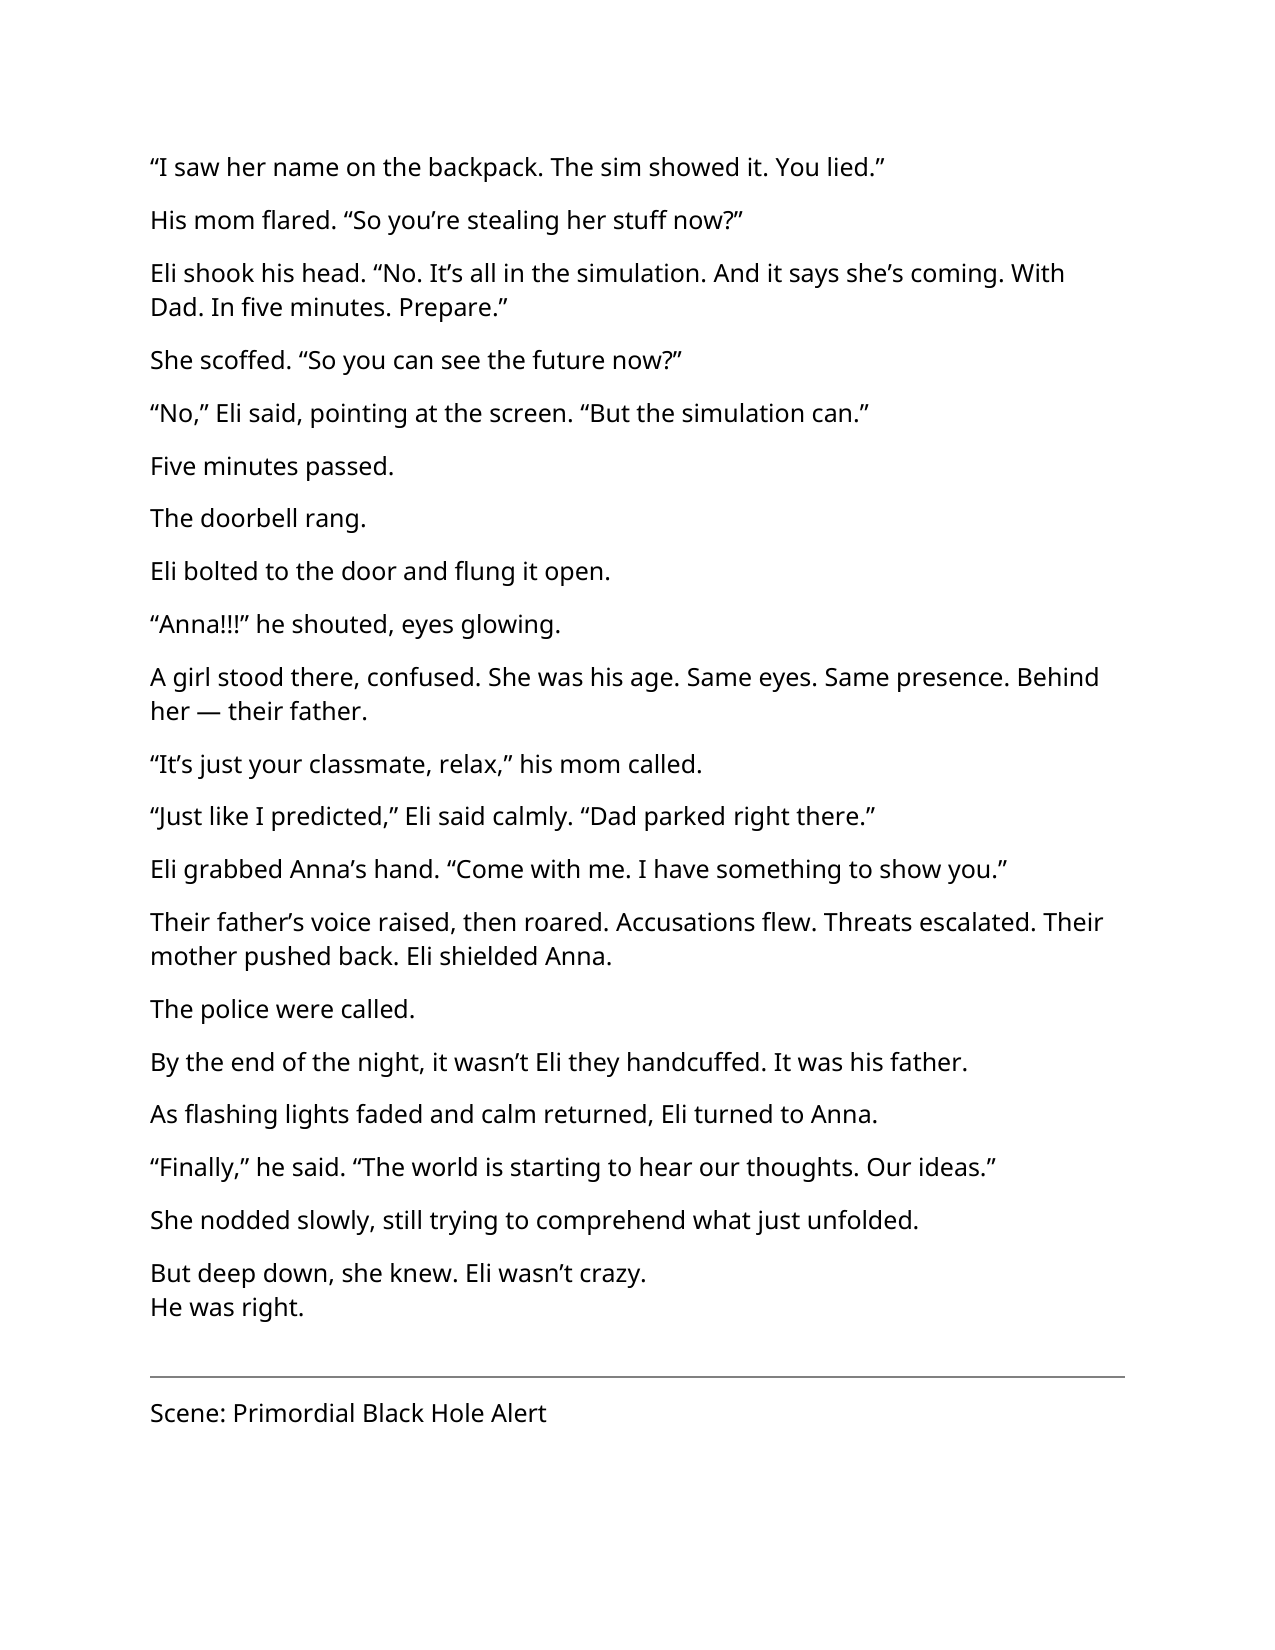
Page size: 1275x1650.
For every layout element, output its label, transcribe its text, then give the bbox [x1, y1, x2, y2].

text Eli grabbed Anna’s hand. “Come with me. I have something to show you.” [150, 852, 1125, 886]
text Scene: Primordial Black Hole Alert [150, 1396, 1125, 1430]
text His mom flared. “So you’re stealing her stuff now?” [150, 203, 1125, 237]
text Eli bolted to the door and flung it open. [150, 554, 1125, 588]
text “Finally,” he said. “The world is starting to hear our thoughts. Our ideas.” [150, 1150, 1125, 1184]
text A girl stood there, confused. She was his age. Same eyes. Same presence. Behind her — their father. [150, 659, 1125, 727]
text “Just like I predicted,” Eli said calmly. “Dad parked right there.” [150, 799, 1125, 833]
text But deep down, she knew. Eli wasn’t crazy. He was right. [150, 1256, 1125, 1324]
text Their father’s voice raised, then roared. Accusations flew. Threats escalated. Their mother pushed back. Eli shielded Anna. [150, 905, 1125, 973]
text Five minutes passed. [150, 448, 1125, 482]
text “Anna!!!” he shouted, eyes glowing. [150, 607, 1125, 641]
text By the end of the night, it wasn’t Eli they handcuffed. It was his father. [150, 1044, 1125, 1078]
text “No,” Eli said, pointing at the screen. “But the simulation can.” [150, 395, 1125, 429]
text “I saw her name on the backpack. The sim showed it. You lied.” [150, 150, 1125, 184]
text “It’s just your classmate, relax,” his mom called. [150, 746, 1125, 780]
text The police were called. [150, 992, 1125, 1026]
text As flashing lights faded and calm returned, Eli turned to Anna. [150, 1097, 1125, 1131]
text She nodded slowly, still trying to comprehend what just unfolded. [150, 1203, 1125, 1237]
text She scoffed. “So you can see the future now?” [150, 342, 1125, 377]
text Eli shook his head. “No. It’s all in the simulation. And it says she’s coming. With Dad. In five minutes. Prepare.” [150, 256, 1125, 324]
text The doorbell rang. [150, 501, 1125, 535]
